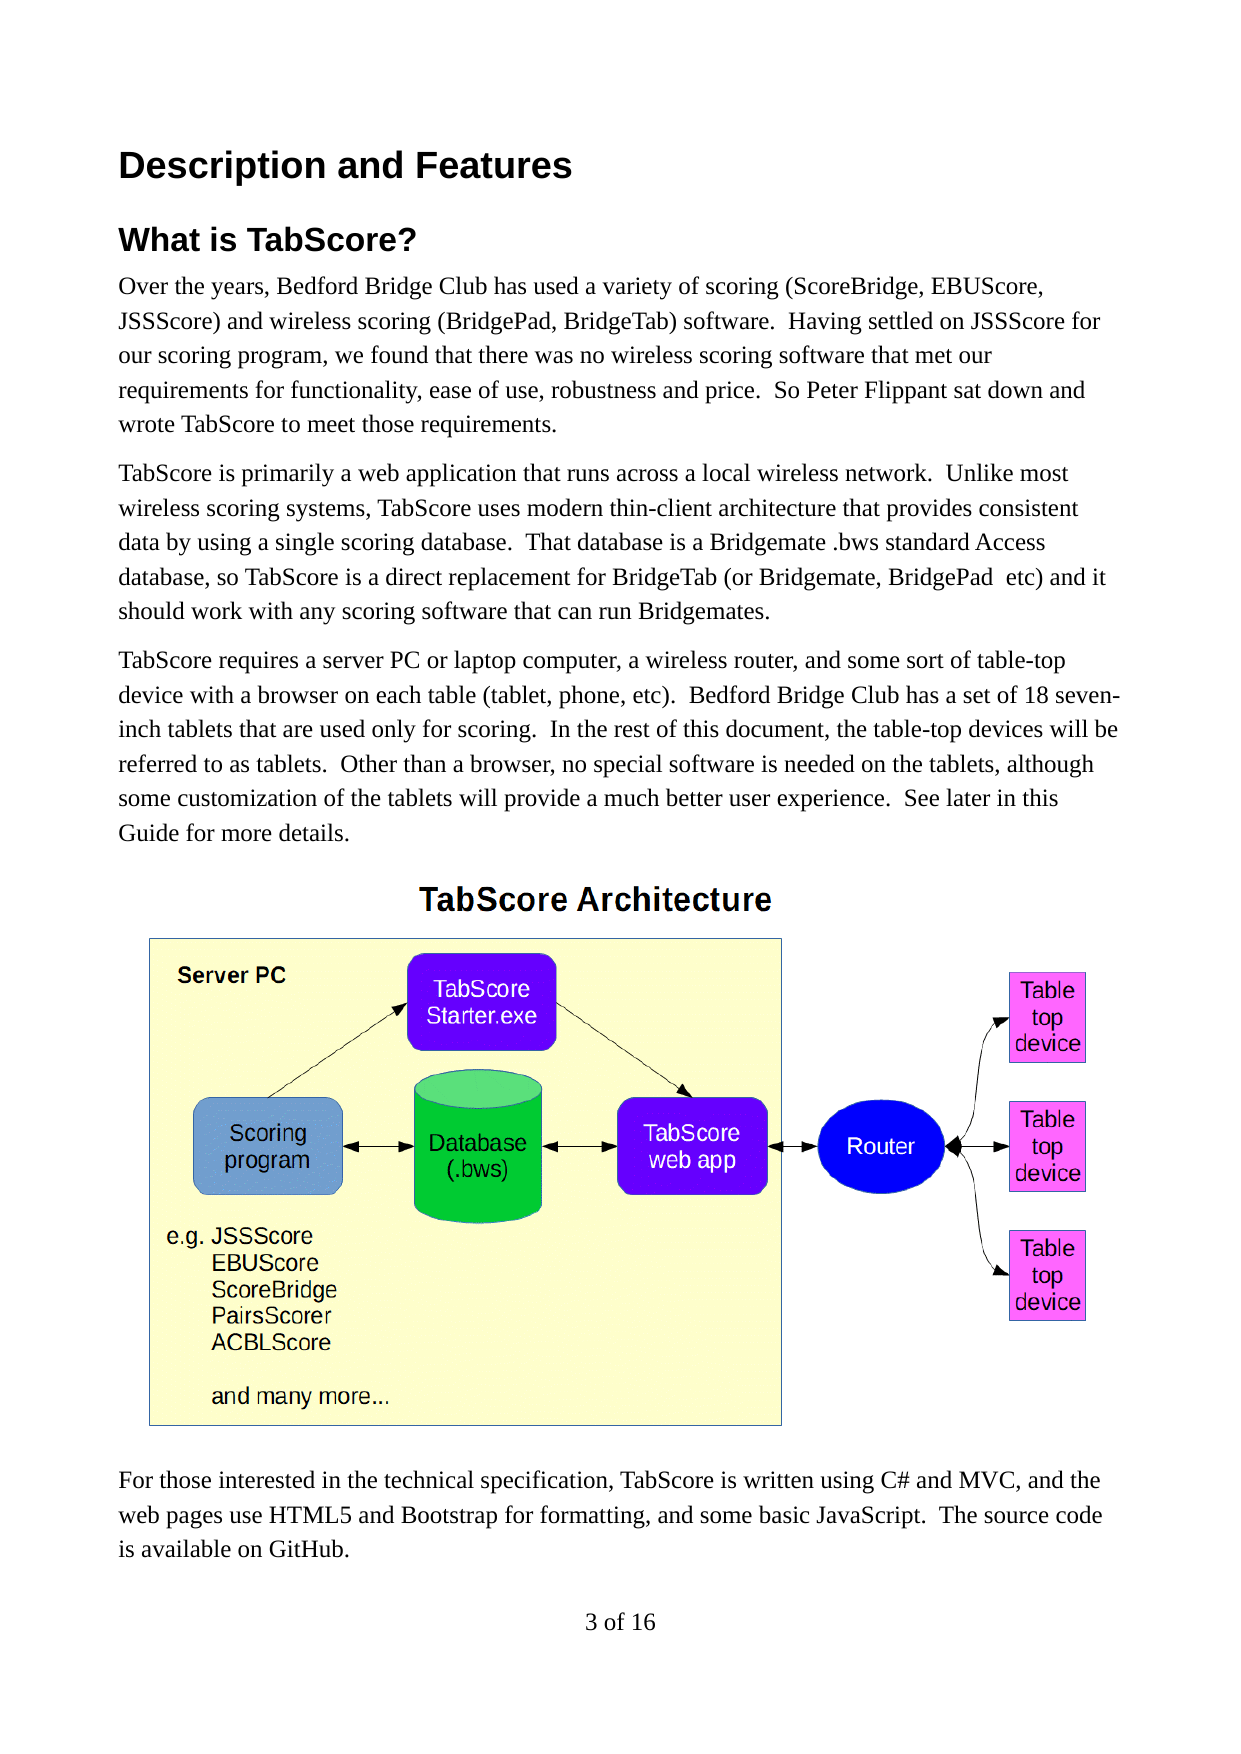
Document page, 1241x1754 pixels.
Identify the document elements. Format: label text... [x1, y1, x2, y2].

text For those interested in the technical specification, TabScore is written using C# and MVC, and the web pages use HTML5 and Bootstrap for formatting, and some basic JavaScript. The source code is available on GitHub. [118, 867, 1122, 1563]
text TabScore requires a server PC or laptop computer, a wireless router, and some sort of table-top device with a browser on each table (tablet, phone, etc). Bedford Bridge Club has a set of 18 seven-inch tablets that are used only for scoring. In the rest of this document, the table-top devices will be referred to as tablets. Other than a browser, no special software is needed on the tablets, although some customization of the tablets will provide a much better user experience. See later in this Guide for more details. [118, 645, 1122, 846]
text TabScore is primarily a web application that runs across a local wireless network. Unlike most wireless scoring systems, TabScore uses modern thin-client architecture that provides consistent data by using a single scoring database. That database is a Bridgemate .bws standard Access database, so TabScore is a direct replacement for BridgeTab (or Bridgemate, BridgePad etc) and it should work with any scoring software that can run Bridgemates. [118, 458, 1122, 625]
text Over the years, Bedford Bridge Club has used a variety of scoring (ScoreBridge, EBUScore, JSSScore) and wireless scoring (BridgePad, BridgeTab) software. Having settled on JSSScore for our scoring program, we found that there was no wireless scoring software that met our requirements for functionality, ease of use, robustness and price. So Peter Flippant sat down and wrote TabScore to meet those requirements. [118, 271, 1122, 438]
subtitle What is TabScore? [118, 220, 1122, 259]
picture [139, 866, 1101, 1460]
subtitle Description and Features [118, 143, 1122, 187]
